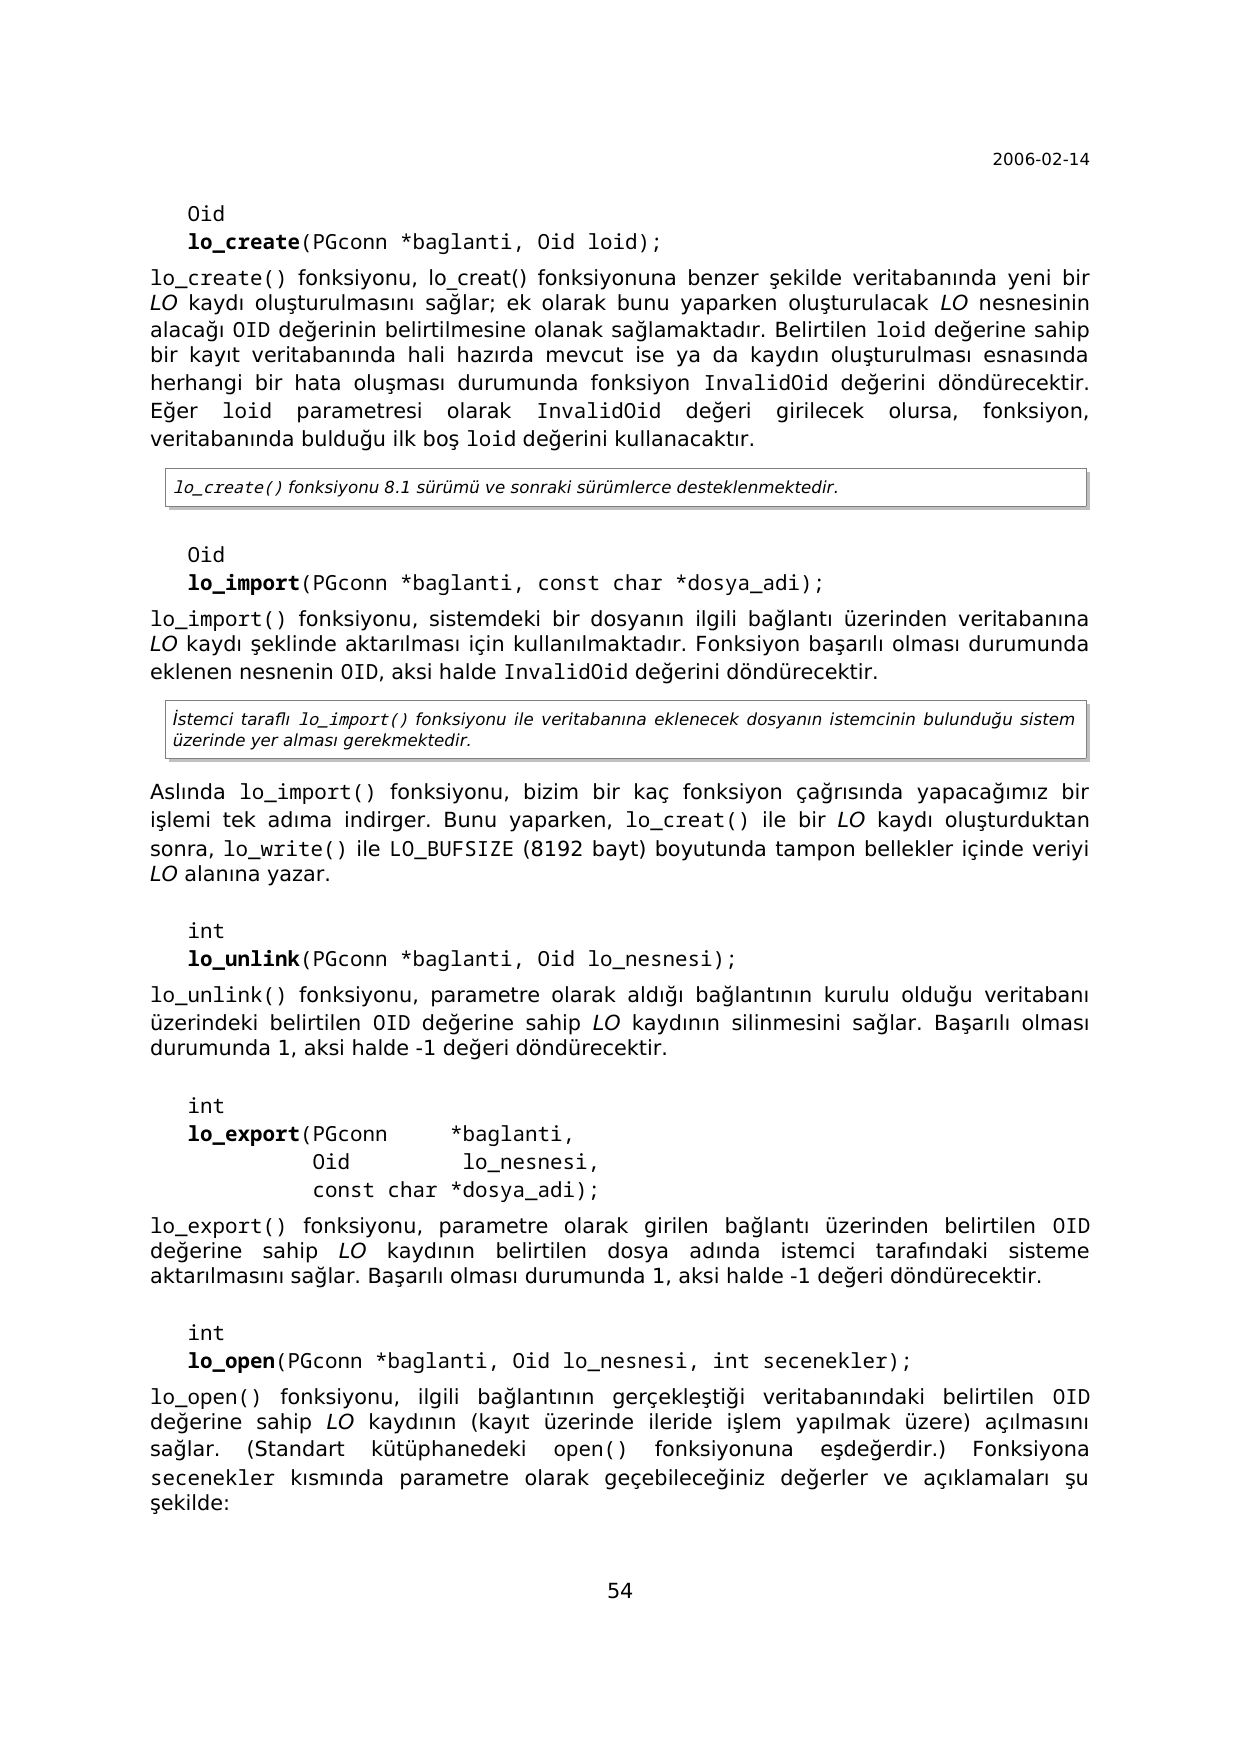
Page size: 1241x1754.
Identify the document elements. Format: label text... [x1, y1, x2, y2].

text lo_open() fonksiyonu, ilgili bağlantının gerçekleştiği veritabanındaki belirtilen OID değerine sahip LO kaydının (kayıt üzerinde ileride işlem yapılmak üzere) açılmasını sağlar. (Standart kütüphanedeki open() fonksiyonuna eşdeğerdir.) Fonksiyona secenekler kısmında parametre olarak geçebileceğiniz değerler ve açıklamaları şu şekilde: [150, 1382, 1090, 1515]
text int lo_open(PGconn *baglanti, Oid lo_nesnesi, int secenekler); [187, 1318, 1090, 1374]
text lo_unlink() fonksiyonu, parametre olarak aldığı bağlantının kurulu olduğu veritabanı üzerindeki belirtilen OID değerine sahip LO kaydının silinmesini sağlar. Başarılı olması durumunda 1, aksi halde -1 değeri döndürecektir. [150, 980, 1090, 1061]
text lo_export() fonksiyonu, parametre olarak girilen bağlantı üzerinden belirtilen OID değerine sahip LO kaydının belirtilen dosya adında istemci tarafındaki sisteme aktarılmasını sağlar. Başarılı olması durumunda 1, aksi halde -1 değeri döndürecektir. [150, 1211, 1090, 1288]
text lo_create() fonksiyonu 8.1 sürümü ve sonraki sürümlerce desteklenmektedir. [166, 469, 1086, 506]
text lo_create() fonksiyonu, lo_creat() fonksiyonuna benzer şekilde veritabanında yeni bir LO kaydı oluşturulmasını sağlar; ek olarak bunu yaparken oluşturulacak LO nesnesinin alacağı OID değerinin belirtilmesine olanak sağlamaktadır. Belirtilen loid değerine sahip bir kayıt veritabanında hali hazırda mevcut ise ya da kaydın oluşturulması esnasında herhangi bir hata oluşması durumunda fonksiyon InvalidOid değerini döndürecektir. Eğer loid parametresi olarak InvalidOid değeri girilecek olursa, fonksiyon, veritabanında bulduğu ilk boş loid değerini kullanacaktır. [150, 263, 1090, 453]
text int lo_export(PGconn *baglanti, Oid lo_nesnesi, const char *dosya_adi); [187, 1091, 1090, 1204]
text İstemci taraflı lo_import() fonksiyonu ile veritabanına eklenecek dosyanın istemcinin bulunduğu sistem üzerinde yer alması gerekmektedir. [166, 701, 1086, 758]
text Oid lo_create(PGconn *baglanti, Oid loid); [187, 199, 1090, 255]
text lo_import() fonksiyonu, sistemdeki bir dosyanın ilgili bağlantı üzerinden veritabanına LO kaydı şeklinde aktarılması için kullanılmaktadır. Fonksiyon başarılı olması durumunda eklenen nesnenin OID, aksi halde InvalidOid değerini döndürecektir. [150, 604, 1090, 685]
text Oid lo_import(PGconn *baglanti, const char *dosya_adi); [187, 540, 1090, 597]
text int lo_unlink(PGconn *baglanti, Oid lo_nesnesi); [187, 916, 1090, 973]
text Aslında lo_import() fonksiyonu, bizim bir kaç fonksiyon çağrısında yapacağımız bir işlemi tek adıma indirger. Bunu yaparken, lo_creat() ile bir LO kaydı oluşturduktan sonra, lo_write() ile LO_BUFSIZE (8192 bayt) boyutunda tampon bellekler içinde veriyi LO alanına yazar. [150, 777, 1090, 886]
